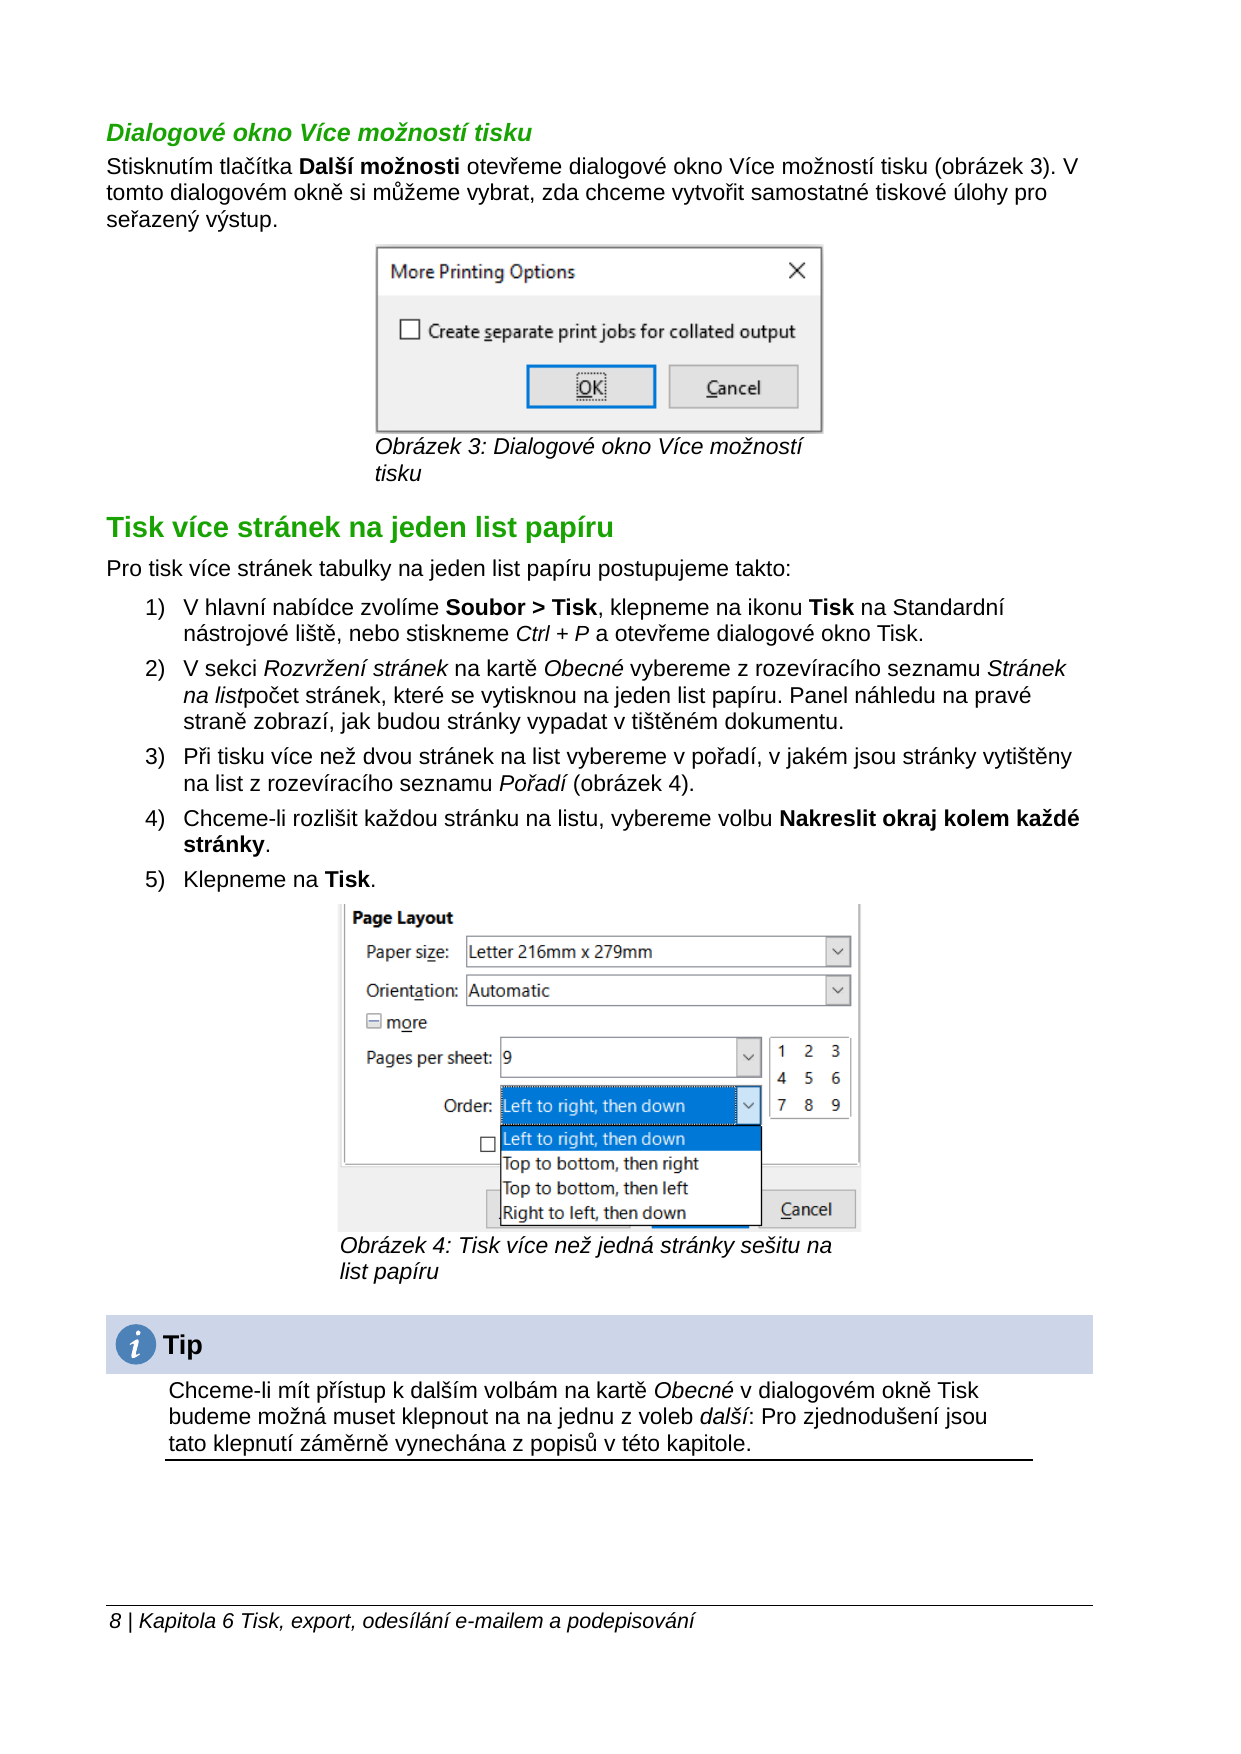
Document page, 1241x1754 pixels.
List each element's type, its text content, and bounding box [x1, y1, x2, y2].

text Obrázek 4: Tisk více než jedná stránky sešitu na list papíru [339, 1232, 859, 1285]
list V sekci Rozvržení stránek na kartě Obecné vybereme z rozevíracího seznamu Stránek na listpočet stránek, které se vytisknou na jeden list papíru. Panel náhledu na pravé straně zobrazí, jak budou stránky vypadat v tištěném dokumentu. [165, 655, 1093, 734]
subtitle Dialogové okno Více možností tisku [106, 118, 1093, 147]
picture [375, 244, 824, 434]
text Pro tisk více stránek tabulky na jeden list papíru postupujeme takto: [106, 555, 1093, 581]
subtitle Tip [106, 1315, 1093, 1374]
list Při tisku více než dvou stránek na list vybereme v pořadí, v jakém jsou stránky vytištěny na list z rozevíracího seznamu Pořadí (obrázek 4). [165, 743, 1093, 796]
text Chceme-li mít přístup k dalším volbám na kartě Obecné v dialogovém okně Tisk budeme možná muset klepnout na na jednu z voleb další: Pro zjednodušení jsou tato klepnutí záměrně vynechána z popisů v této kapitole. [165, 1374, 1033, 1459]
list Klepneme na Tisk. [165, 866, 1093, 893]
list V hlavní nabídce zvolíme Soubor > Tisk, klepneme na ikonu Tisk na Standardní nástrojové liště, nebo stiskneme Ctrl + P a otevřeme dialogové okno Tisk. [165, 594, 1093, 647]
list Chceme-li rozlišit každou stránku na listu, vybereme volbu Nakreslit okraj kolem každé stránky. [165, 805, 1093, 858]
text Stisknutím tlačítka Další možnosti otevřeme dialogové okno Více možností tisku (obrázek 3). V tomto dialogovém okně si můžeme vybrat, zda chceme vytvořit samostatné tiskové úlohy pro seřazený výstup. [106, 153, 1093, 232]
picture [337, 904, 862, 1232]
text Obrázek 3: Dialogové okno Více možností tisku [374, 244, 824, 486]
subtitle Tisk více stránek na jeden list papíru [106, 510, 1093, 543]
